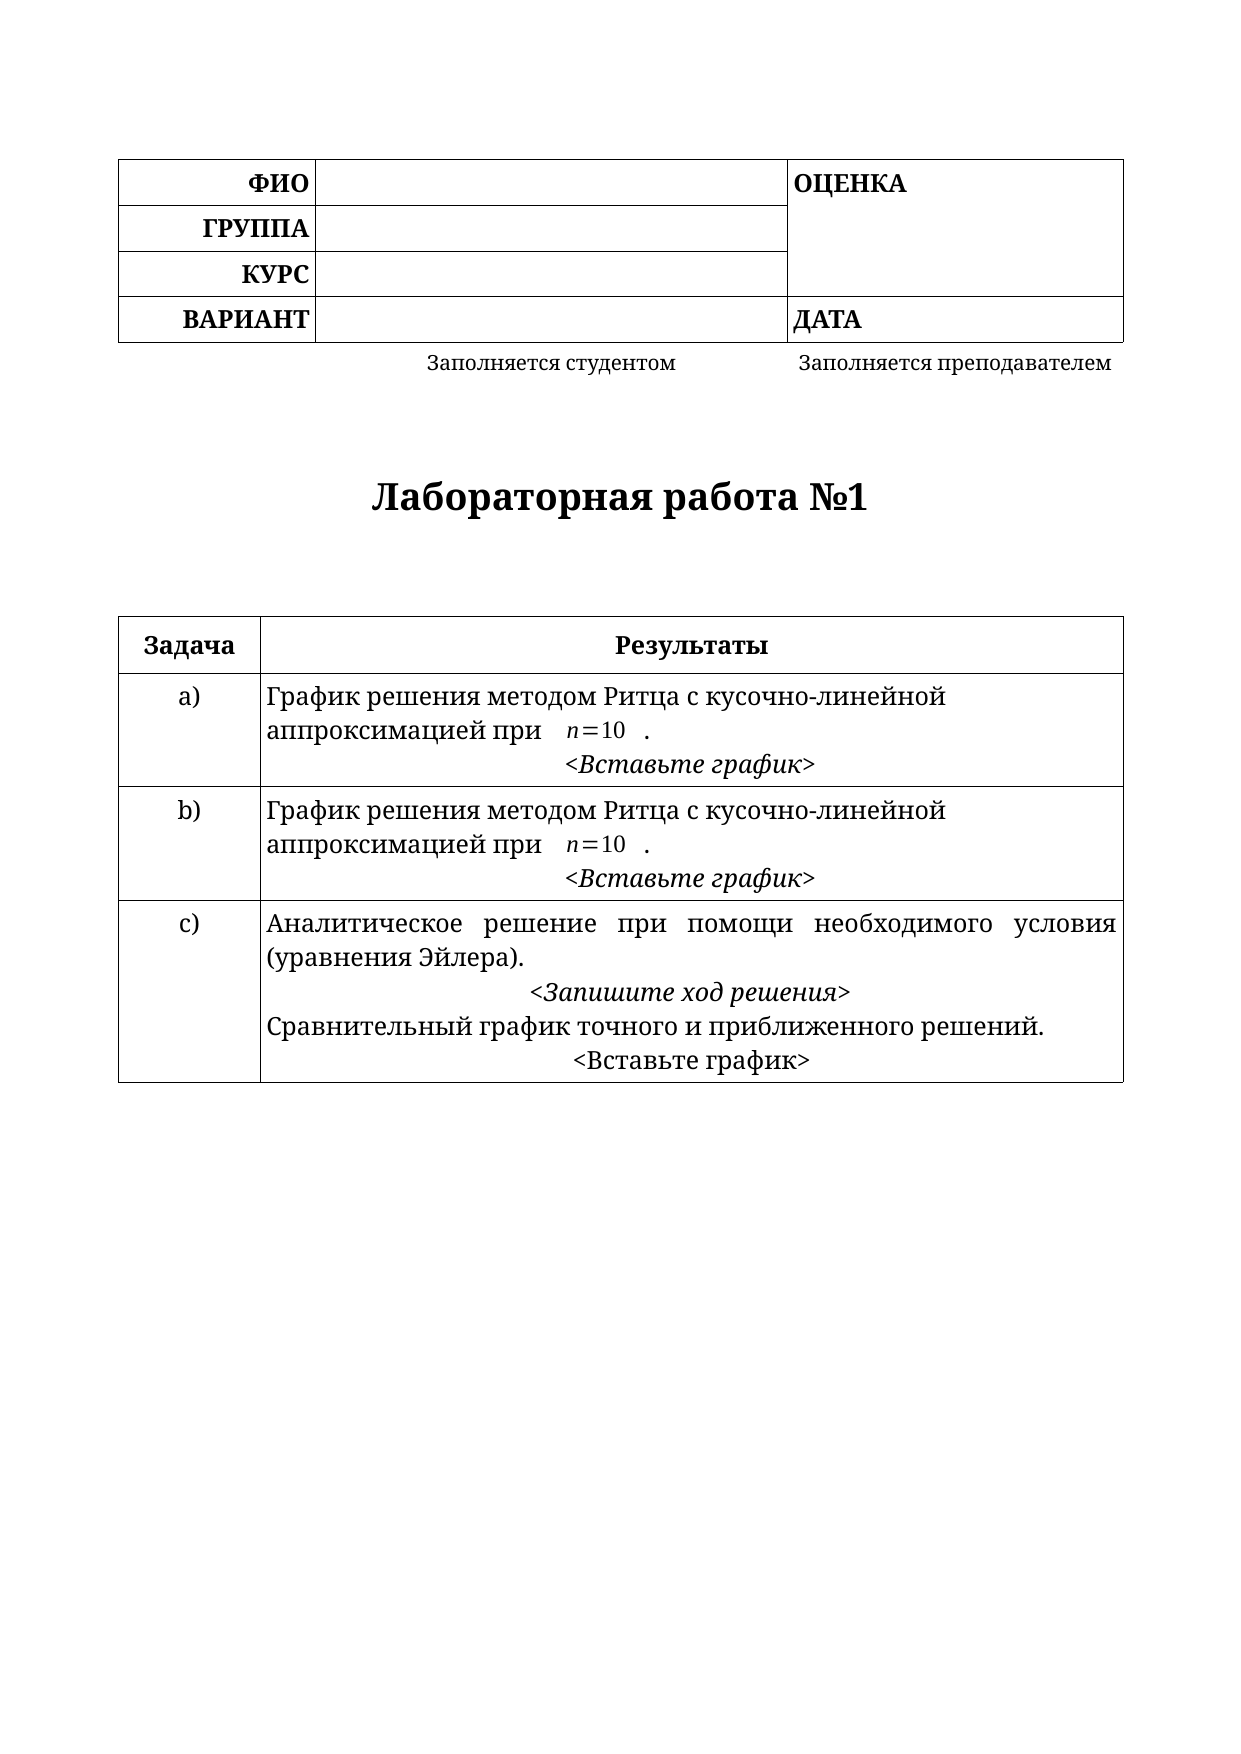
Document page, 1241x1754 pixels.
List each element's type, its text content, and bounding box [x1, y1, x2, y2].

table_cell Аналитическое решение при помощи необходимого условия (уравнения Эйлера). <Запишите ход решения> Сравнительный график точного и приближенного решений. <Вставьте график> [261, 901, 1123, 1082]
table_cell [316, 297, 787, 342]
table_cell a) [119, 674, 260, 786]
table_cell [316, 252, 787, 296]
table_header ФИО [119, 160, 315, 205]
table_header [316, 160, 787, 205]
table_cell График решения методом Ритца с кусочно-линейной аппроксимацией при . <Вставьте график> [261, 674, 1123, 786]
table_cell [118, 343, 315, 388]
table_cell c) [119, 901, 260, 1082]
table_header Задача [119, 617, 260, 673]
table_cell [316, 206, 787, 251]
table_cell ДАТА [788, 297, 1123, 342]
table_header Результаты [261, 617, 1123, 673]
table_cell Заполняется преподавателем [788, 343, 1123, 388]
table_cell b) [119, 787, 260, 900]
table_cell ГРУППА [119, 206, 315, 251]
table_cell КУРС [119, 252, 315, 296]
table_header ОЦЕНКА [788, 160, 1123, 296]
table_cell ВАРИАНТ [119, 297, 315, 342]
table_cell Заполняется студентом [315, 343, 787, 388]
text Лабораторная работа №1 [118, 470, 1122, 521]
table_cell График решения методом Ритца с кусочно-линейной аппроксимацией при . <Вставьте график> [261, 787, 1123, 900]
